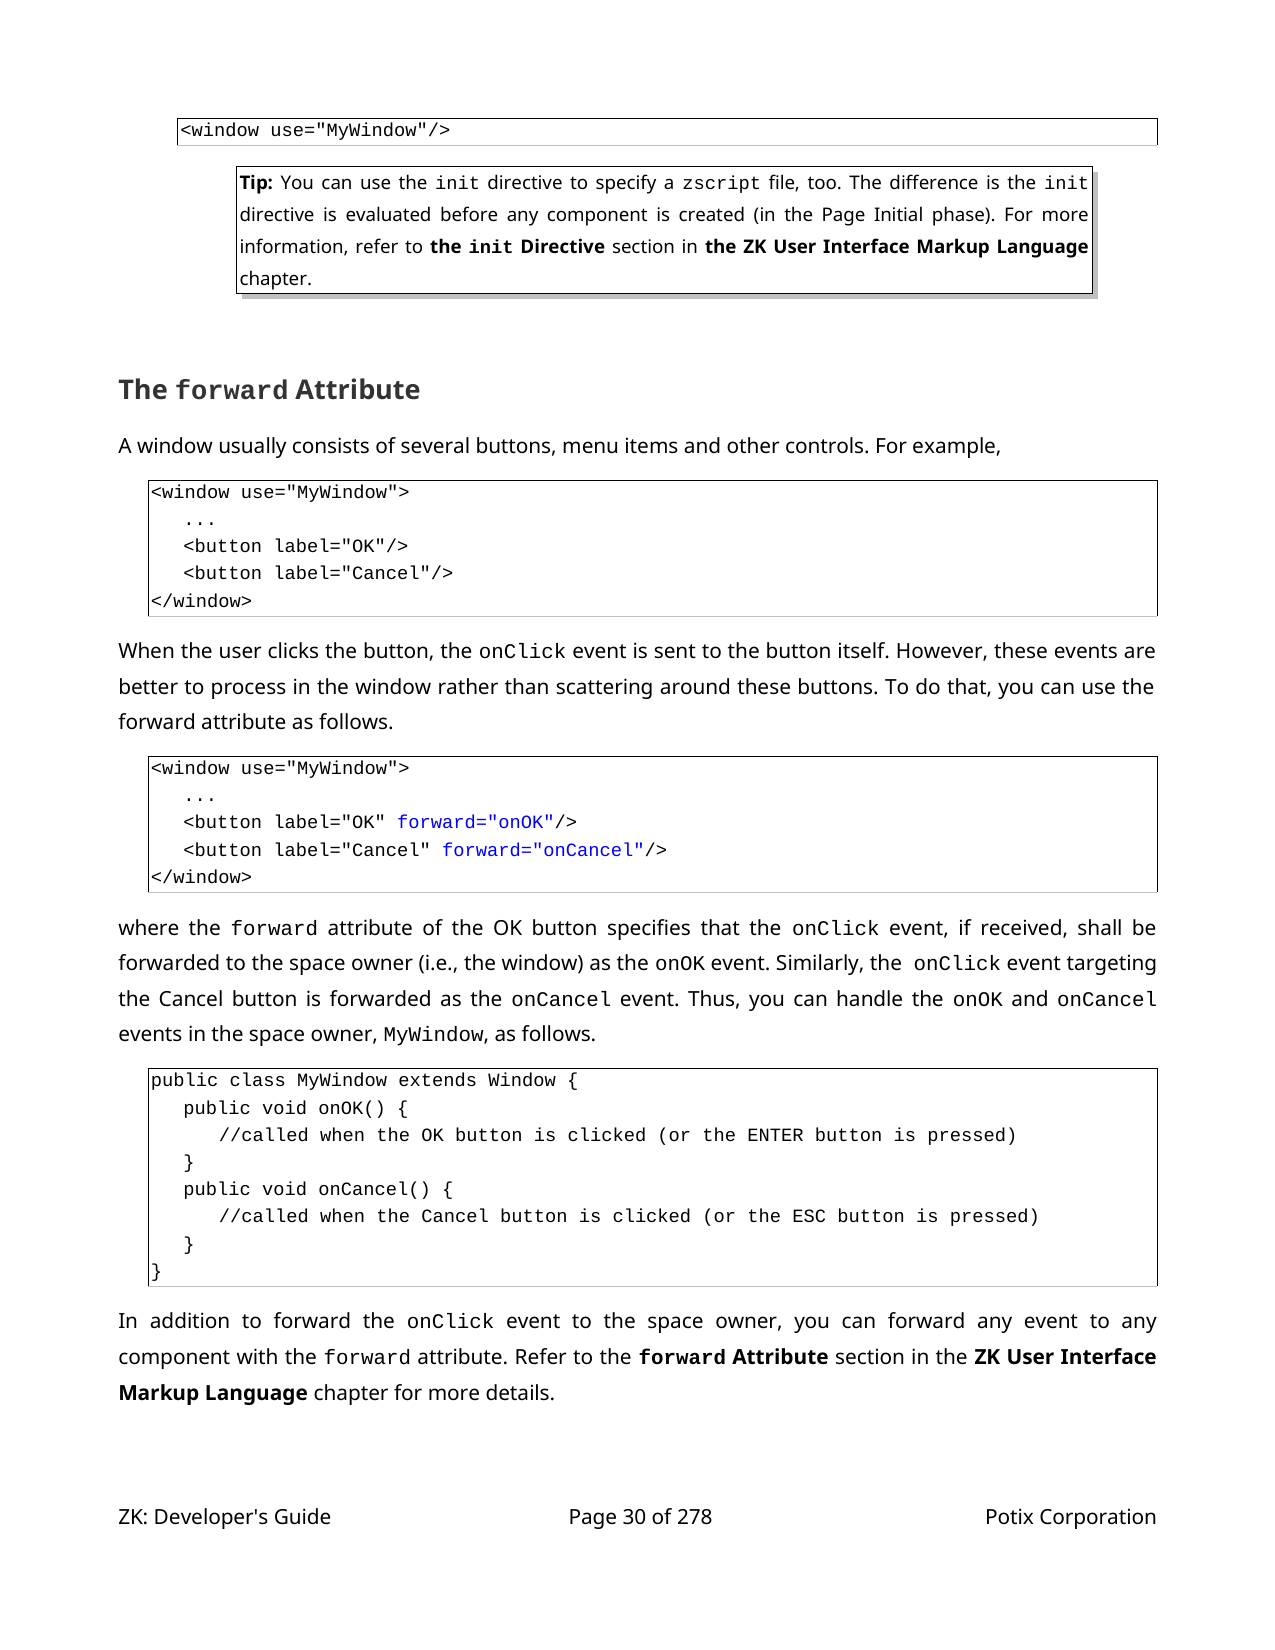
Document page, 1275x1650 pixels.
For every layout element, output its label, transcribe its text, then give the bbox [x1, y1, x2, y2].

subtitle The forward Attribute [118, 370, 1157, 407]
text //called when the Cancel button is clicked (or the ESC button is pressed) [149, 1204, 1157, 1228]
text <window use="MyWindow"/> [178, 119, 1157, 145]
text <button label="Cancel"/> [149, 561, 1157, 586]
text public class MyWindow extends Window { [149, 1069, 1157, 1093]
text Tip: You can use the init directive to specify a zscript file, too. The difference is the init directive is evaluated before any component is created (in the Page Initial phase). For more information, refer to the init Directive section in the ZK User Interface Markup Language chapter. [237, 167, 1092, 293]
text where the forward attribute of the OK button specifies that the onClick event, if received, shall be forwarded to the space owner (i.e., the window) as the onOK event. Similarly, the onClick event targeting the Cancel button is forwarded as the onCancel event. Thus, you can handle the onOK and onCancel events in the space owner, MyWindow, as follows. [118, 913, 1157, 1048]
text ... [149, 783, 1157, 807]
text //called when the OK button is clicked (or the ENTER button is pressed) [149, 1123, 1157, 1147]
text <window use="MyWindow"> [149, 481, 1157, 504]
text </window> [149, 588, 1157, 616]
text In addition to forward the onClick event to the space owner, you can forward any event to any component with the forward attribute. Refer to the forward Attribute section in the ZK User Interface Markup Language chapter for more details. [118, 1307, 1157, 1406]
text A window usually consists of several buttons, menu items and other controls. For example, [118, 431, 1157, 459]
text } [149, 1231, 1157, 1256]
text ... [149, 507, 1157, 531]
text public void onCancel() { [149, 1177, 1157, 1201]
text <button label="OK"/> [149, 534, 1157, 558]
text <window use="MyWindow"> [149, 757, 1157, 780]
text } [149, 1259, 1157, 1286]
text public void onOK() { [149, 1096, 1157, 1120]
text When the user clicks the button, the onClick event is sent to the button itself. However, these events are better to process in the window rather than scattering around these buttons. To do that, you can use the forward attribute as follows. [118, 636, 1157, 735]
text } [149, 1150, 1157, 1174]
text <button label="Cancel" forward="onCancel"/> [149, 837, 1157, 862]
text <button label="OK" forward="onOK"/> [149, 810, 1157, 834]
text </window> [149, 865, 1157, 892]
